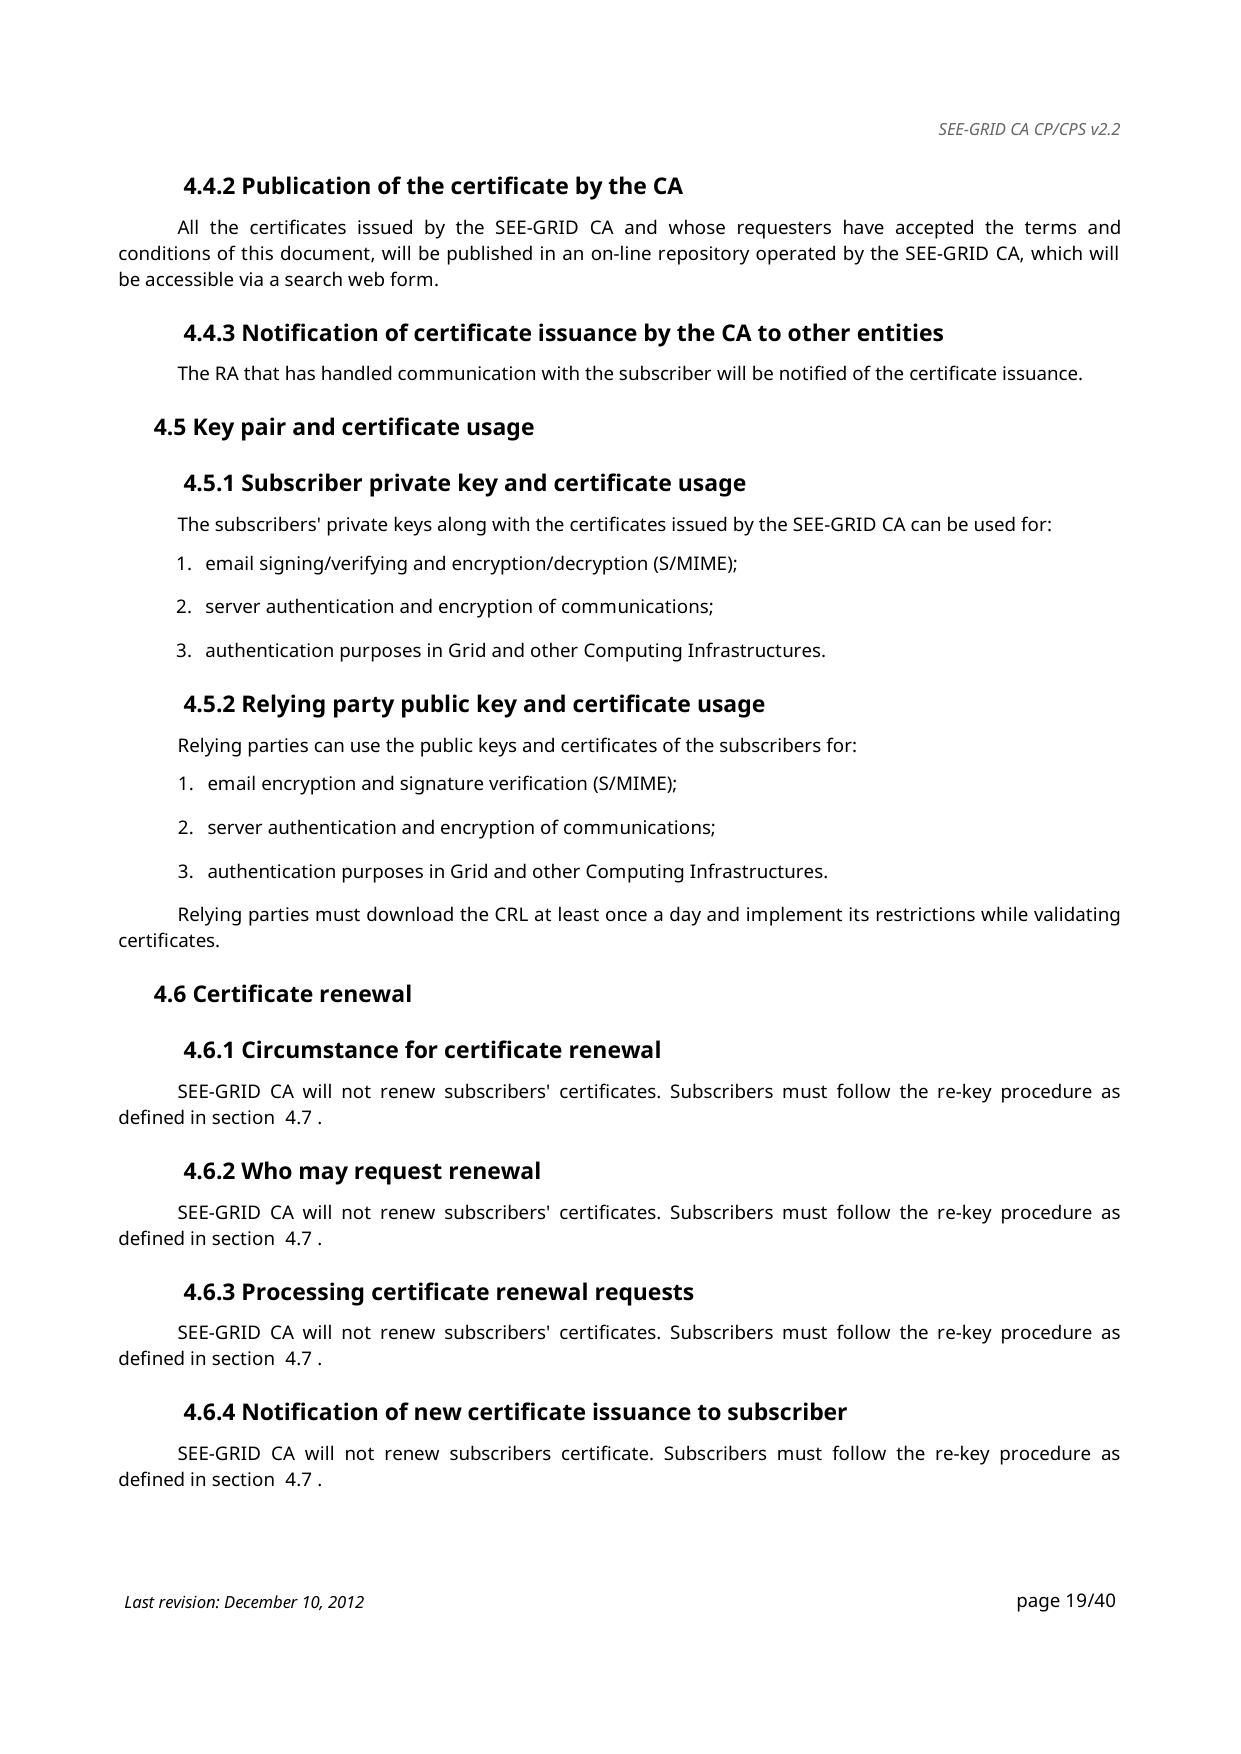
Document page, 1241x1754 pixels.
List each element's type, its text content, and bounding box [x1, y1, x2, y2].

text Relying parties must download the CRL at least once a day and implement its restrictions while validating certificates. [118, 901, 1122, 953]
subtitle Who may request renewal [177, 1155, 1122, 1186]
subtitle Certificate renewal [148, 978, 1122, 1009]
list authentication purposes in Grid and other Computing Infrastructures. [176, 637, 1122, 663]
list server authentication and encryption of communications; [178, 814, 1122, 840]
text SEE-GRID CA will not renew subscribers certificate. Subscribers must follow the re-key procedure as defined in section 4.7. [118, 1440, 1122, 1492]
list email encryption and signature verification (S/MIME); [178, 770, 1122, 796]
text The RA that has handled communication with the subscriber will be notified of the certificate issuance. [118, 360, 1122, 386]
list server authentication and encryption of communications; [176, 593, 1122, 619]
subtitle Publication of the certificate by the CA [177, 170, 1122, 201]
subtitle Notification of new certificate issuance to subscriber [177, 1396, 1122, 1427]
subtitle Subscriber private key and certificate usage [177, 467, 1122, 498]
subtitle Processing certificate renewal requests [177, 1276, 1122, 1307]
subtitle Key pair and certificate usage [148, 411, 1122, 442]
subtitle Relying party public key and certificate usage [177, 688, 1122, 719]
list authentication purposes in Grid and other Computing Infrastructures. [178, 858, 1122, 884]
text SEE-GRID CA will not renew subscribers' certificates. Subscribers must follow the re-key procedure as defined in section 4.7. [118, 1319, 1122, 1371]
text SEE-GRID CA will not renew subscribers' certificates. Subscribers must follow the re-key procedure as defined in section 4.7. [118, 1078, 1122, 1130]
text Relying parties can use the public keys and certificates of the subscribers for: [118, 732, 1122, 758]
subtitle Circumstance for certificate renewal [177, 1034, 1122, 1066]
text SEE-GRID CA will not renew subscribers' certificates. Subscribers must follow the re-key procedure as defined in section 4.7. [118, 1199, 1122, 1251]
text The subscribers' private keys along with the certificates issued by the SEE-GRID CA can be used for: [118, 511, 1122, 537]
text All the certificates issued by the SEE-GRID CA and whose requesters have accepted the terms and conditions of this document, will be published in an on-line repository operated by the SEE-GRID CA, which will be accessible via a search web form. [118, 214, 1122, 292]
list email signing/verifying and encryption/decryption (S/MIME); [176, 549, 1122, 576]
subtitle Notification of certificate issuance by the CA to other entities [177, 317, 1122, 348]
